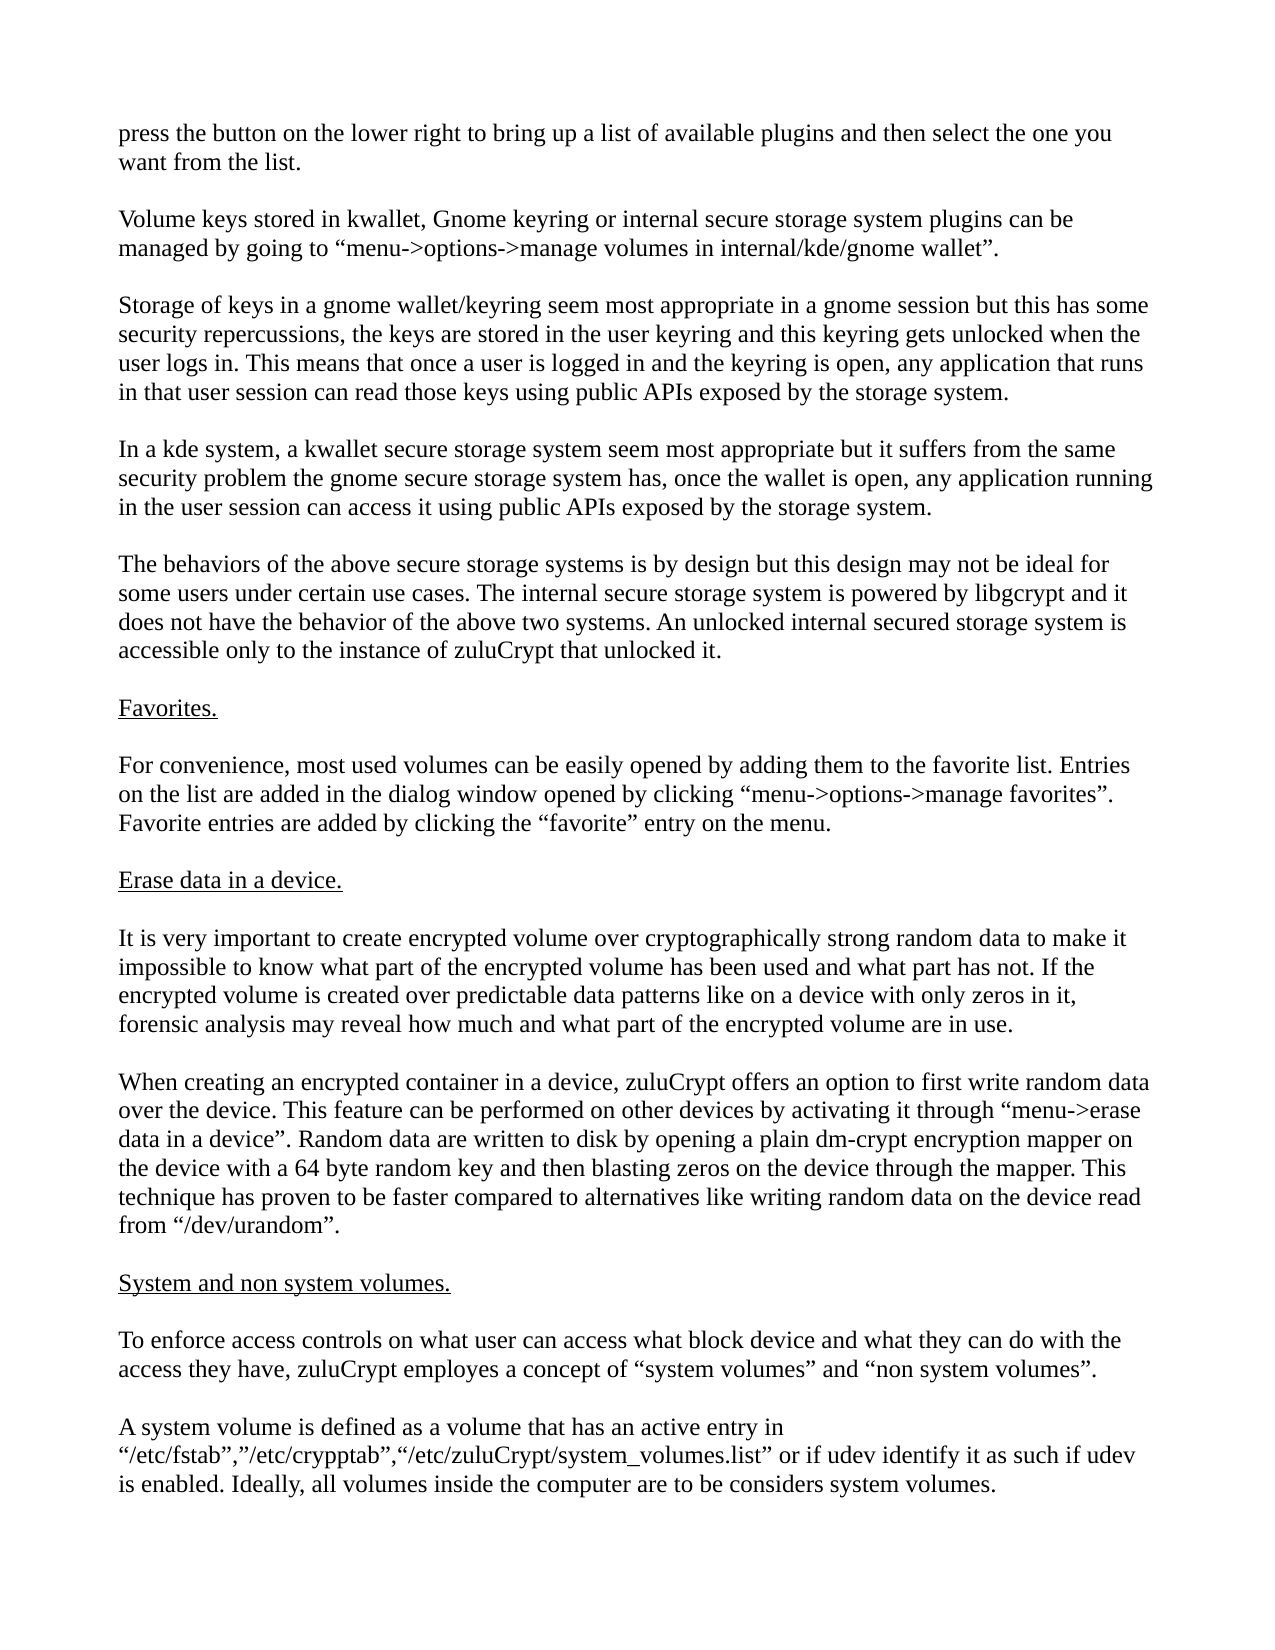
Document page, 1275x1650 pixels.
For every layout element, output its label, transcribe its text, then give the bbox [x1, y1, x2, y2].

text Favorites. [118, 693, 1157, 722]
text In a kde system, a kwallet secure storage system seem most appropriate but it suffers from the same security problem the gnome secure storage system has, once the wallet is open, any application running in the user session can access it using public APIs exposed by the storage system. [118, 434, 1157, 521]
text System and non system volumes. [118, 1268, 1157, 1297]
text For convenience, most used volumes can be easily opened by adding them to the favorite list. Entries on the list are added in the dialog window opened by clicking “menu->options->manage favorites”. Favorite entries are added by clicking the “favorite” entry on the menu. [118, 751, 1157, 837]
text The behaviors of the above secure storage systems is by design but this design may not be ideal for some users under certain use cases. The internal secure storage system is powered by libgcrypt and it does not have the behavior of the above two systems. An unlocked internal secured storage system is accessible only to the instance of zuluCrypt that unlocked it. [118, 549, 1157, 664]
text press the button on the lower right to bring up a list of available plugins and then select the one you want from the list. [118, 118, 1157, 176]
text A system volume is defined as a volume that has an active entry in “/etc/fstab”,”/etc/crypptab”,“/etc/zuluCrypt/system_volumes.list” or if udev identify it as such if udev is enabled. Ideally, all volumes inside the computer are to be considers system volumes. [118, 1412, 1157, 1498]
text When creating an encrypted container in a device, zuluCrypt offers an option to first write random data over the device. This feature can be performed on other devices by activating it through “menu->erase data in a device”. Random data are written to disk by opening a plain dm-crypt encryption mapper on the device with a 64 byte random key and then blasting zeros on the device through the mapper. This technique has proven to be faster compared to alternatives like writing random data on the device read from “/dev/urandom”. [118, 1067, 1157, 1239]
text Volume keys stored in kwallet, Gnome keyring or internal secure storage system plugins can be managed by going to “menu->options->manage volumes in internal/kde/gnome wallet”. [118, 204, 1157, 262]
text Storage of keys in a gnome wallet/keyring seem most appropriate in a gnome session but this has some security repercussions, the keys are stored in the user keyring and this keyring gets unlocked when the user logs in. This means that once a user is logged in and the keyring is open, any application that runs in that user session can read those keys using public APIs exposed by the storage system. [118, 291, 1157, 406]
text Erase data in a device. [118, 866, 1157, 894]
text It is very important to create encrypted volume over cryptographically strong random data to make it impossible to know what part of the encrypted volume has been used and what part has not. If the encrypted volume is created over predictable data patterns like on a device with only zeros in it, forensic analysis may reveal how much and what part of the encrypted volume are in use. [118, 923, 1157, 1038]
text To enforce access controls on what user can access what block device and what they can do with the access they have, zuluCrypt employes a concept of “system volumes” and “non system volumes”. [118, 1326, 1157, 1383]
